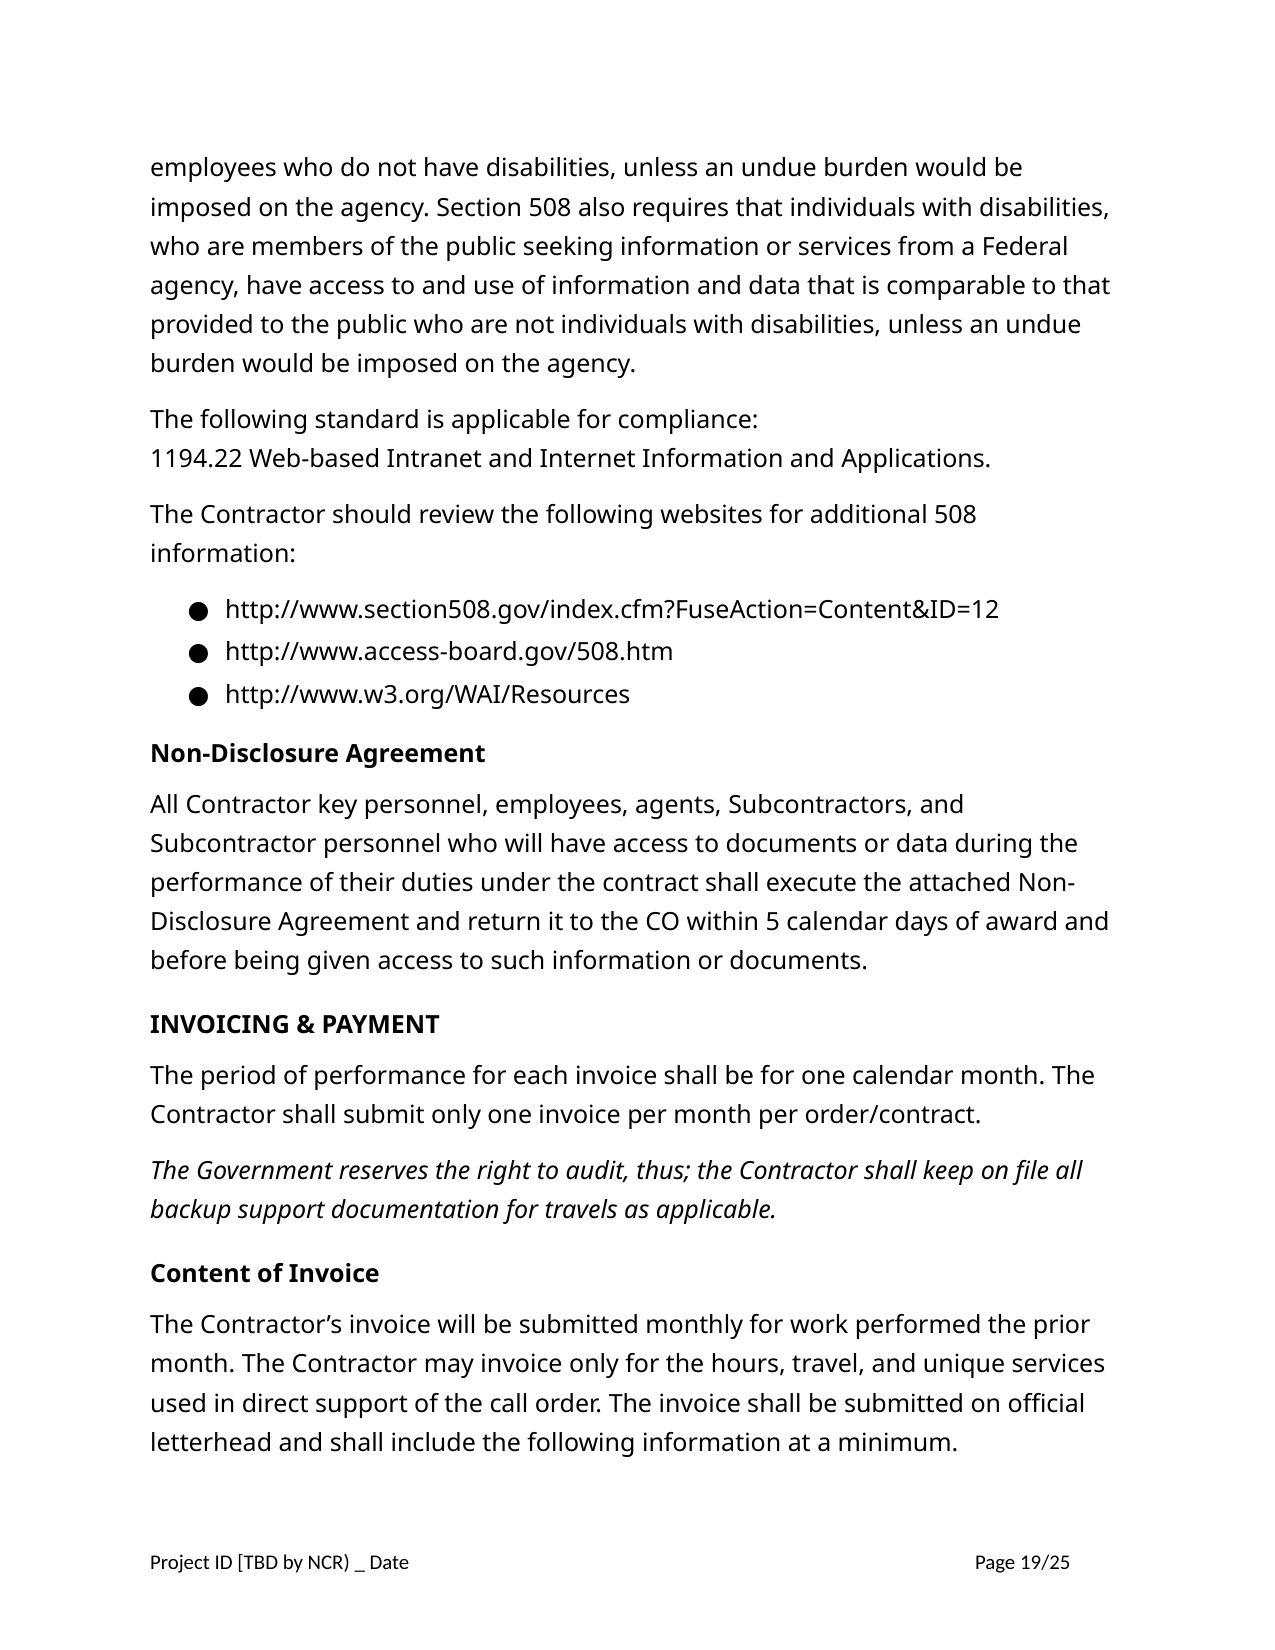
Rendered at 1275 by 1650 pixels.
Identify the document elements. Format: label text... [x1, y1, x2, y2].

list http://www.access-board.gov/508.htm [187, 634, 1125, 668]
list http://www.section508.gov/index.cfm?FuseAction=Content&ID=12 [187, 592, 1125, 626]
text employees who do not have disabilities, unless an undue burden would be imposed on the agency. Section 508 also requires that individuals with disabilities, who are members of the public seeking information or services from a Federal agency, have access to and use of information and data that is comparable to that provided to the public who are not individuals with disabilities, unless an undue burden would be imposed on the agency. [150, 150, 1125, 380]
list http://www.w3.org/WAI/Resources [187, 676, 1125, 711]
subtitle Non-Disclosure Agreement [150, 736, 1125, 769]
text The period of performance for each invoice shall be for one calendar month. The Contractor shall submit only one invoice per month per order/contract. [150, 1058, 1125, 1131]
text The Contractor’s invoice will be submitted monthly for work performed the prior month. The Contractor may invoice only for the hours, travel, and unique services used in direct support of the call order. The invoice shall be submitted on official letterhead and shall include the following information at a minimum. [150, 1307, 1125, 1458]
text All Contractor key personnel, employees, agents, Subcontractors, and Subcontractor personnel who will have access to documents or data during the performance of their duties under the contract shall execute the attached Non-Disclosure Agreement and return it to the CO within 5 calendar days of award and before being given access to such information or documents. [150, 786, 1125, 977]
subtitle INVOICING & PAYMENT [150, 1007, 1125, 1041]
text The Contractor should review the following websites for additional 508 information: [150, 497, 1125, 570]
text The Government reserves the right to audit, thus; the Contractor shall keep on file all backup support documentation for travels as applicable. [150, 1153, 1125, 1226]
text The following standard is applicable for compliance: 1194.22 Web-based Intranet and Internet Information and Applications. [150, 402, 1125, 475]
subtitle Content of Invoice [150, 1256, 1125, 1290]
